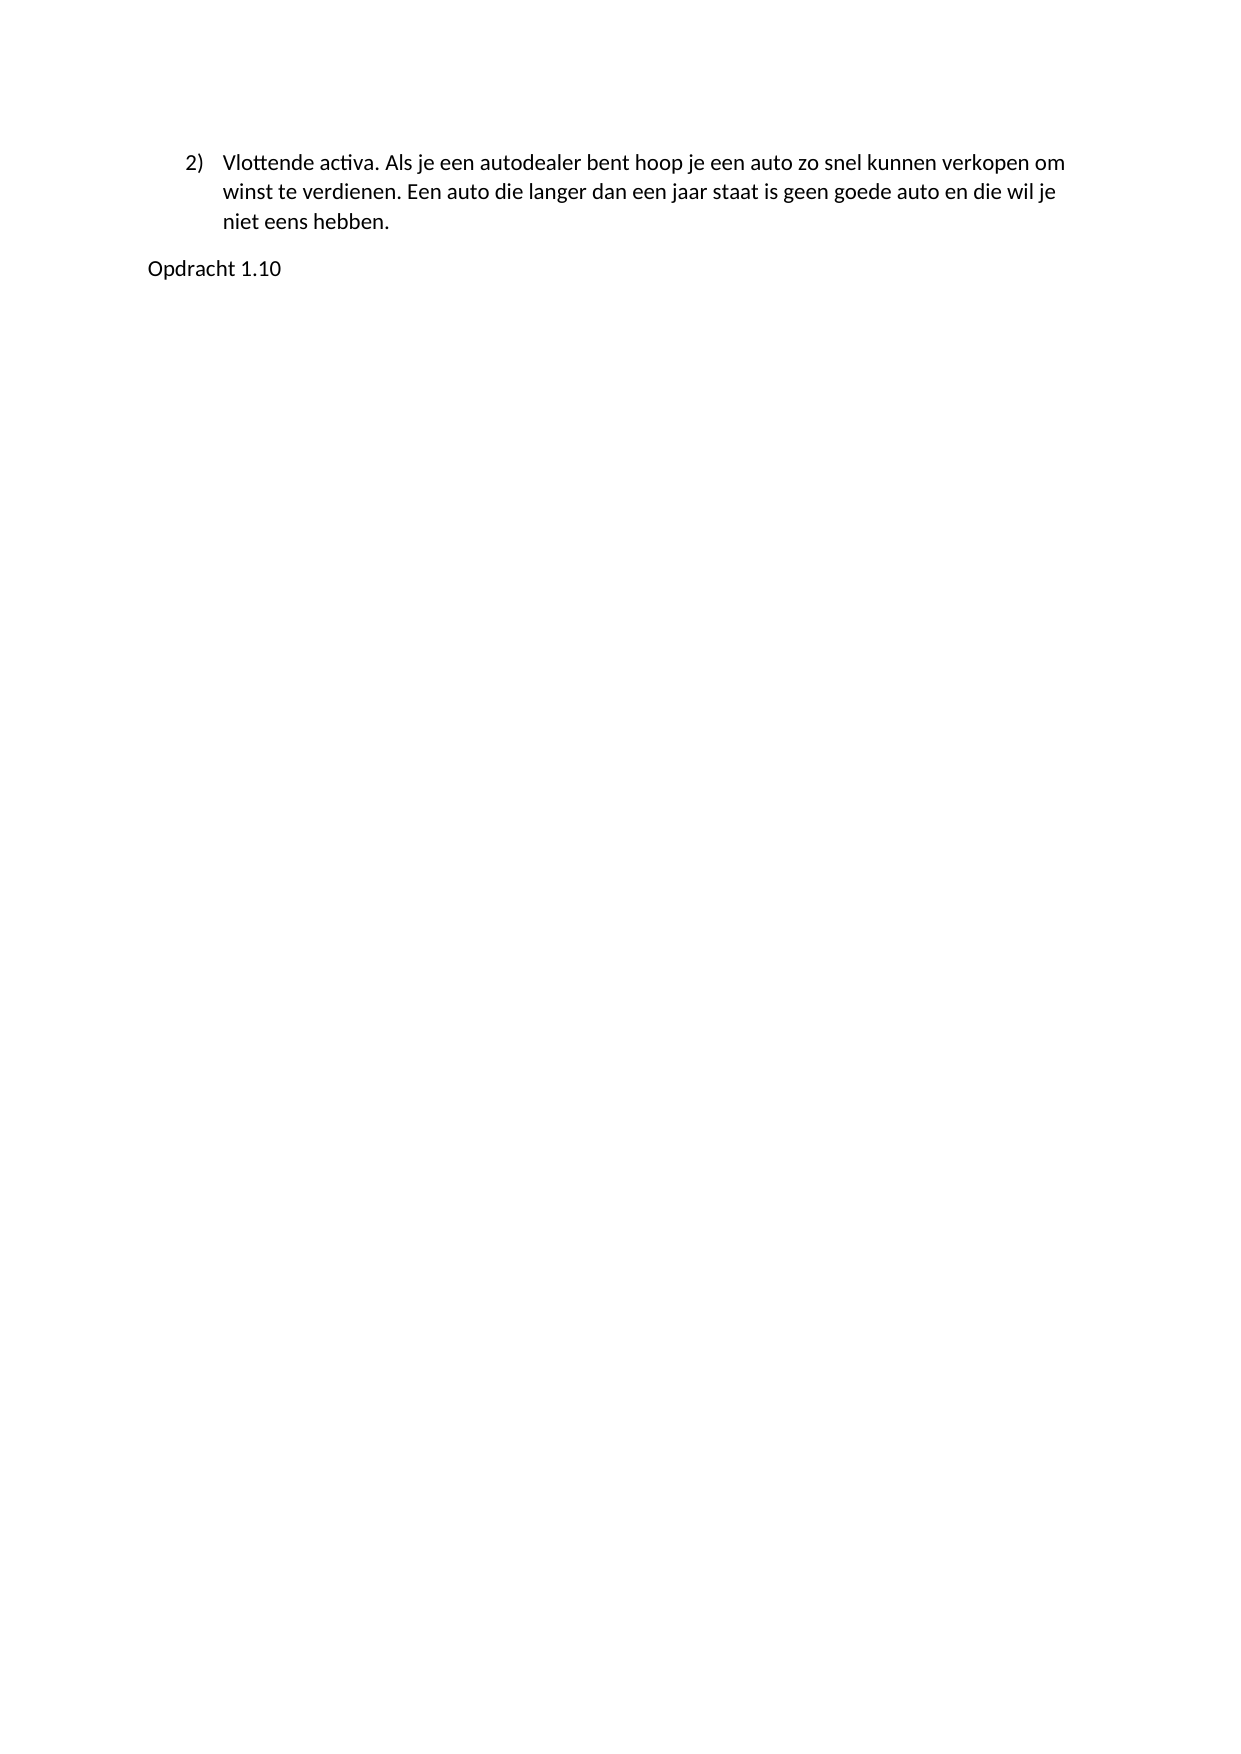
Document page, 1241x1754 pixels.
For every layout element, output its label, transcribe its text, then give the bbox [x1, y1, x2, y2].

list Vlottende activa. Als je een autodealer bent hoop je een auto zo snel kunnen verkopen om winst te verdienen. Een auto die langer dan een jaar staat is geen goede auto en die wil je niet eens hebben. [185, 148, 1093, 235]
text Opdracht 1.10 [148, 254, 1093, 282]
